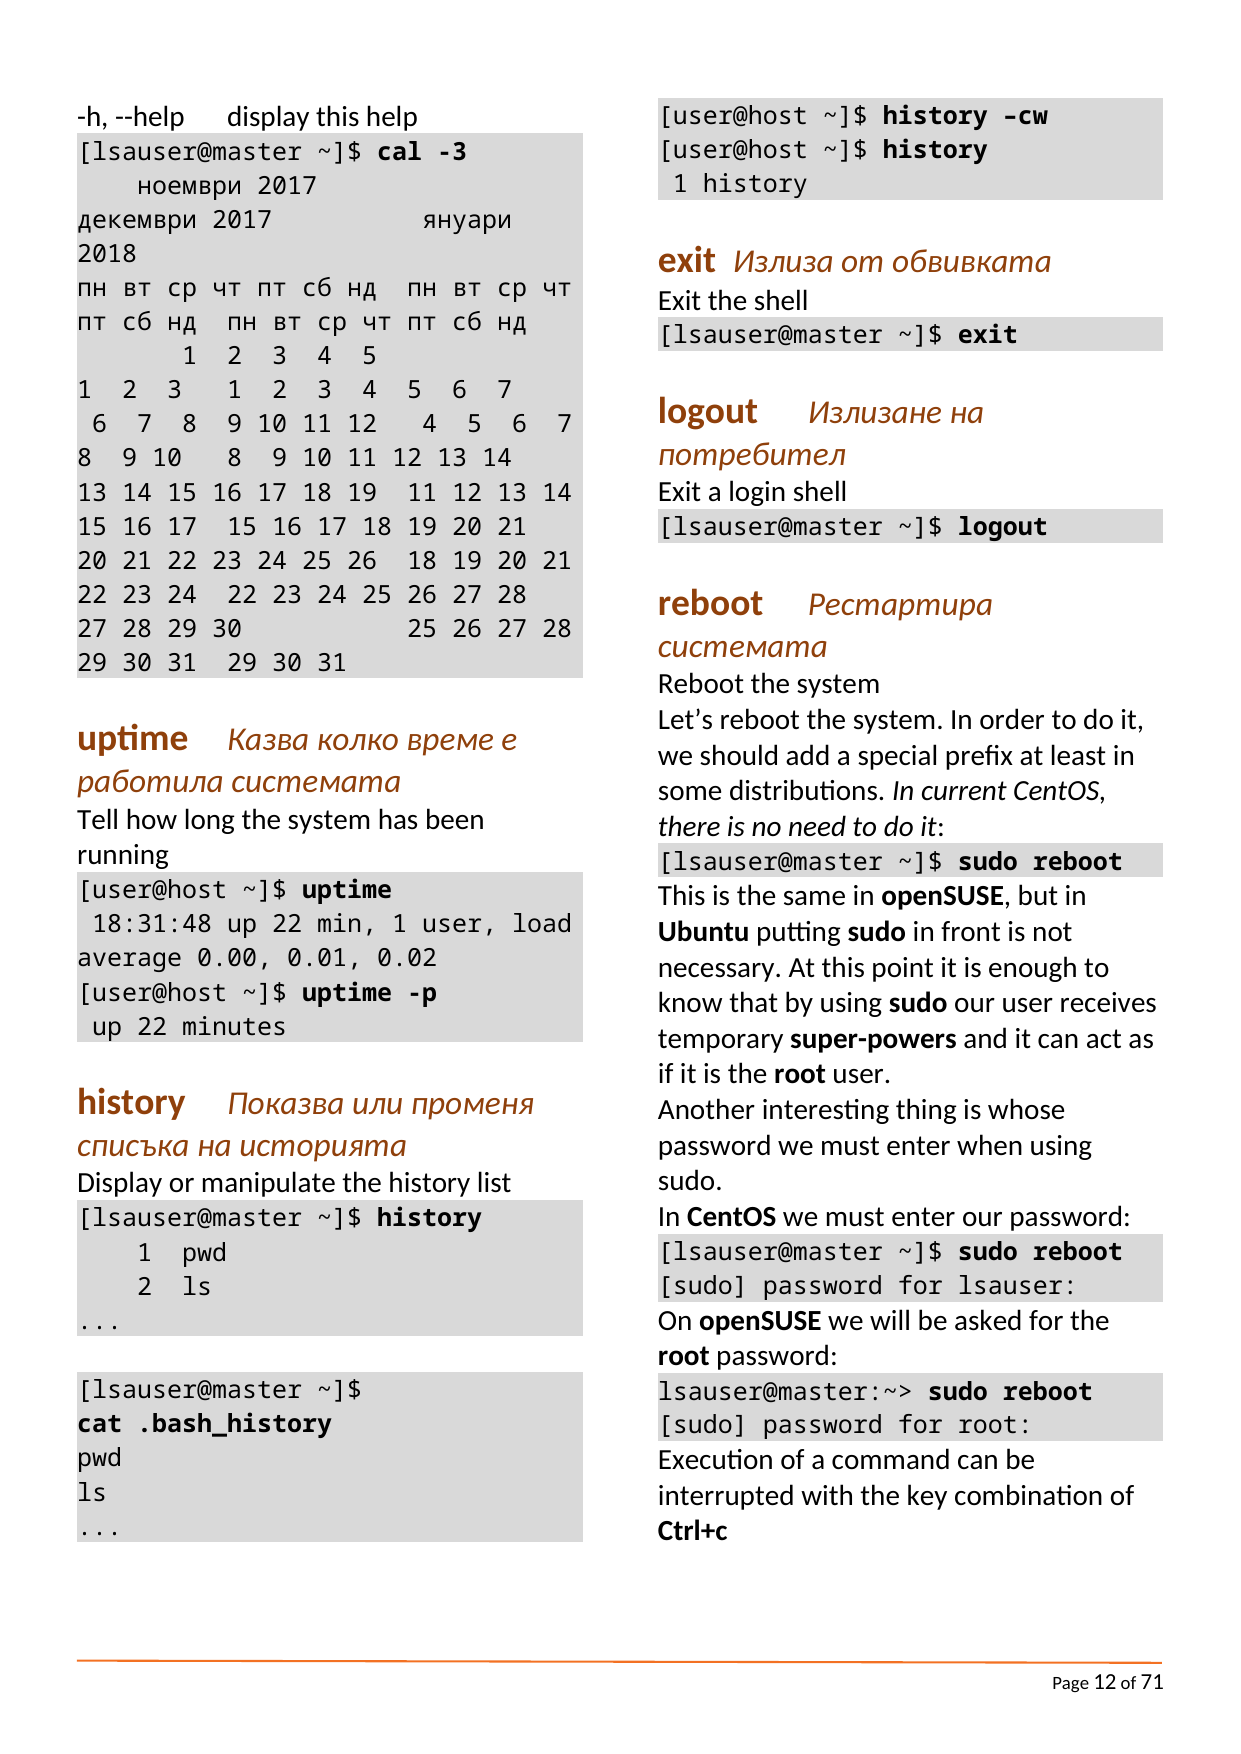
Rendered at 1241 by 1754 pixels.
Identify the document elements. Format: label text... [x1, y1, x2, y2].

text 1 pwd [77, 1234, 583, 1268]
text [lsauser@master ~]$ sudo reboot [658, 1234, 1163, 1268]
subtitle history Показва или променя списъка на историята [77, 1078, 583, 1164]
text 13 14 15 16 17 18 19 11 12 13 14 15 16 17 15 16 17 18 19 20 21 [77, 474, 583, 542]
text Exit the shell [658, 282, 1163, 317]
text This is the same in openSUSE, but in Ubuntu putting sudo in front is not necessary. At this point it is enough to know that by using sudo our user receives temporary super-powers and it can act as if it is the root user. [658, 877, 1163, 1091]
text 18:31:48 up 22 min, 1 user, load average 0.00, 0.01, 0.02 [77, 906, 583, 974]
text 2 ls [77, 1268, 583, 1302]
text Reboot the system [658, 665, 1163, 701]
text пн вт ср чт пт сб нд пн вт ср чт пт сб нд пн вт ср чт пт сб нд [77, 270, 583, 338]
text 27 28 29 30 25 26 27 28 29 30 31 29 30 31 [77, 610, 583, 678]
text Let’s reboot the system. In order to do it, we should add a special prefix at least in some distributions. In current CentOS, there is no need to do it: [658, 701, 1163, 843]
text [sudo] password for root: [658, 1407, 1163, 1441]
text ноември 2017 декември 2017 януари 2018 [77, 168, 583, 270]
text 1 history [658, 166, 1163, 200]
text Execution of a command can be interrupted with the key combination of Ctrl+c [658, 1441, 1163, 1548]
text 1 2 3 4 5 1 2 3 1 2 3 4 5 6 7 [77, 338, 583, 406]
text [user@host ~]$ uptime -p [77, 974, 583, 1008]
text In CentOS we must enter our password: [658, 1198, 1163, 1234]
text ... [77, 1302, 583, 1336]
subtitle logout Излизане на потребител [658, 387, 1163, 473]
text Tell how long the system has been running [77, 801, 583, 872]
text [lsauser@master ~]$ cat .bash_history [77, 1372, 583, 1440]
text 6 7 8 9 10 11 12 4 5 6 7 8 9 10 8 9 10 11 12 13 14 [77, 406, 583, 474]
text pwd [77, 1440, 583, 1474]
text [user@host ~]$ uptime [77, 872, 583, 906]
subtitle exit Излиза от обвивката [658, 236, 1163, 282]
text [user@host ~]$ history [658, 132, 1163, 166]
text [lsauser@master ~]$ sudo reboot [658, 843, 1163, 877]
text up 22 minutes [77, 1008, 583, 1042]
text Another interesting thing is whose password we must enter when using sudo. [658, 1091, 1163, 1198]
text 20 21 22 23 24 25 26 18 19 20 21 22 23 24 22 23 24 25 26 27 28 [77, 542, 583, 610]
subtitle reboot Рестартира системата [658, 579, 1163, 665]
text Display or manipulate the history list [77, 1164, 583, 1200]
text [lsauser@master ~]$ exit [658, 317, 1163, 351]
text Exit a login shell [658, 473, 1163, 509]
subtitle uptime Казва колко време е работила системата [77, 714, 583, 801]
text [lsauser@master ~]$ history [77, 1200, 583, 1234]
text [lsauser@master ~]$ cal -3 [77, 133, 583, 168]
text [lsauser@master ~]$ logout [658, 509, 1163, 543]
text lsauser@master:~> sudo reboot [658, 1373, 1163, 1407]
text ls [77, 1474, 583, 1508]
text -h, --help display this help [77, 98, 583, 133]
text ... [77, 1508, 583, 1542]
text On openSUSE we will be asked for the root password: [658, 1302, 1163, 1373]
text [sudo] password for lsauser: [658, 1268, 1163, 1302]
text [user@host ~]$ history –cw [658, 98, 1163, 132]
